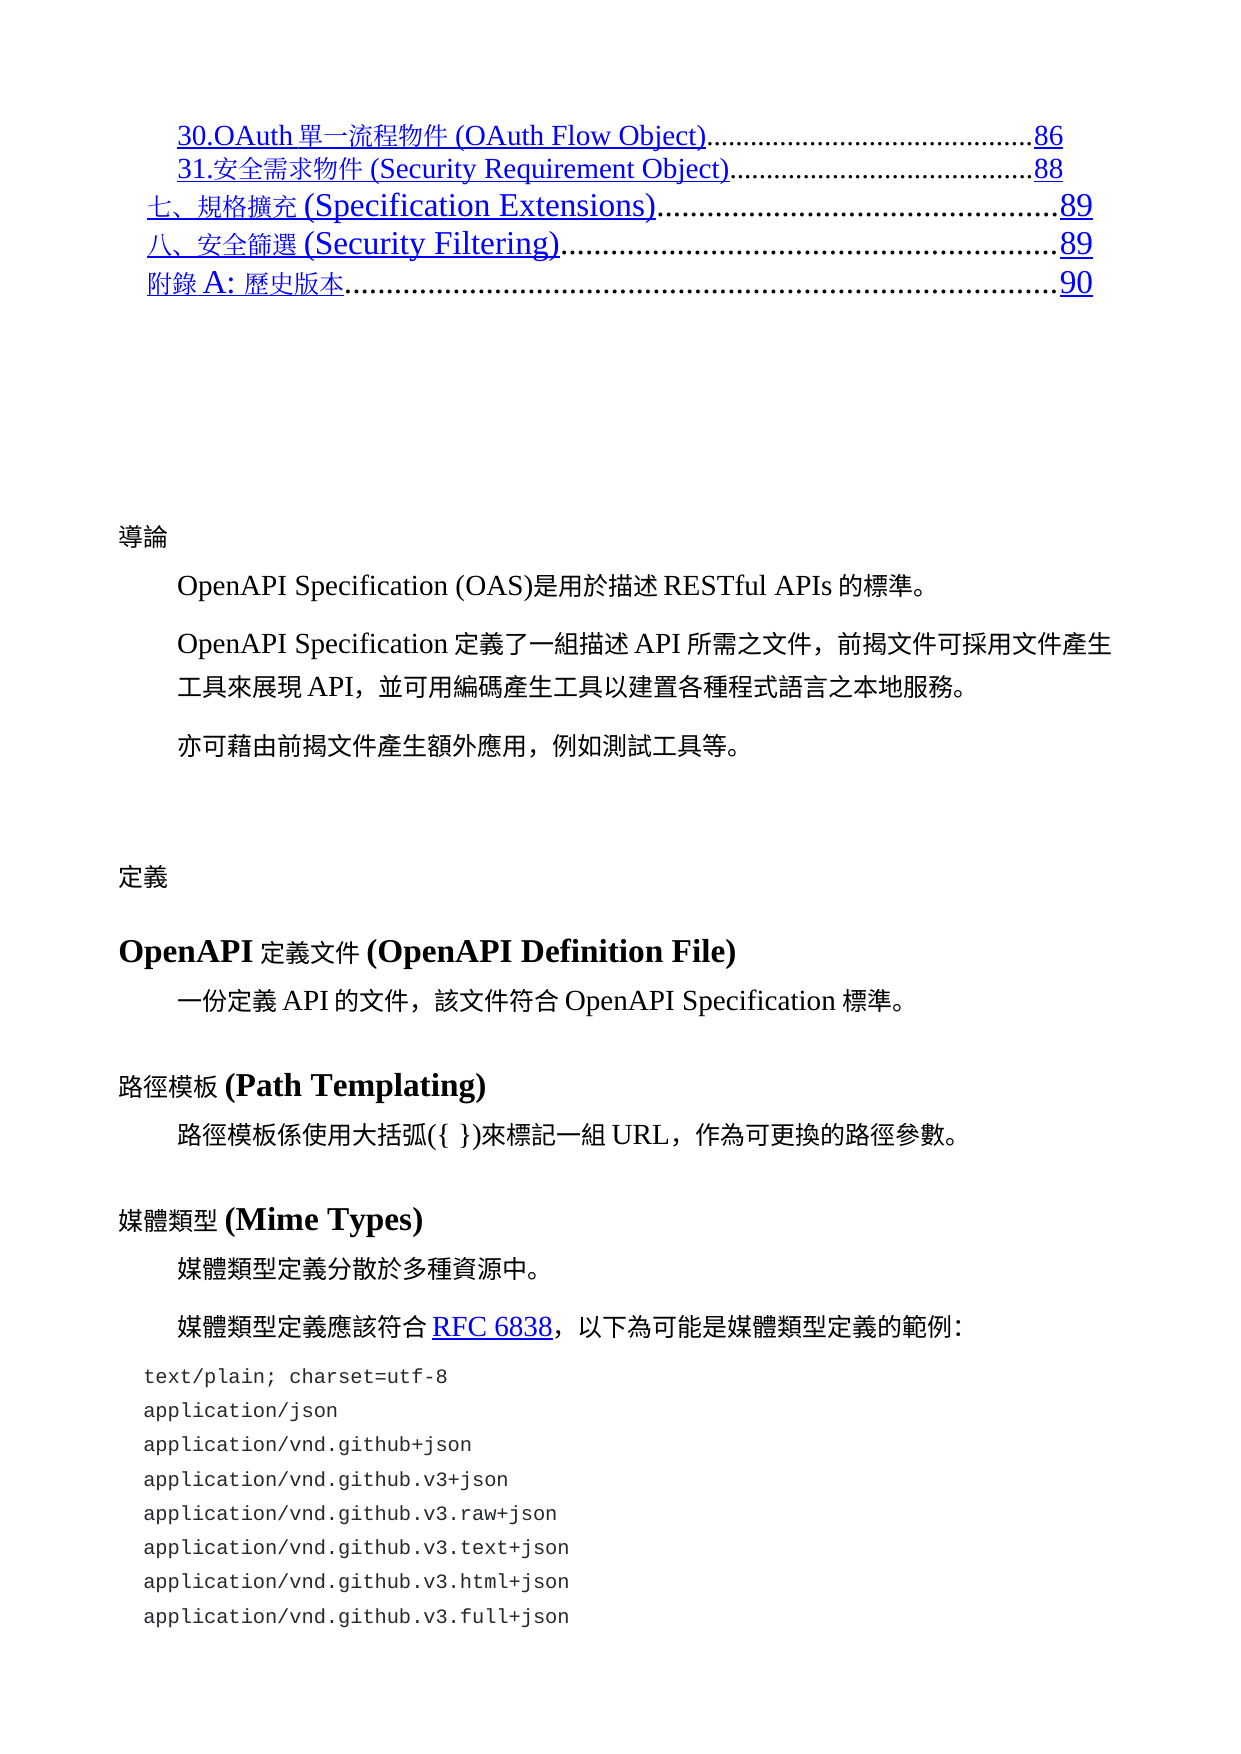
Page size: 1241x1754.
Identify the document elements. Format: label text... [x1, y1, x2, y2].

text 媒體類型定義分散於多種資源中。 [177, 1250, 1122, 1286]
text OpenAPI定義文件 (OpenAPI Definition File) [118, 931, 1122, 969]
text application/vnd.github.v3+json [118, 1468, 1122, 1492]
text 八、安全篩選 (Security Filtering) 89 [147, 223, 1122, 262]
text application/vnd.github.v3.raw+json [118, 1503, 1122, 1526]
text 路徑模板 (Path Templating) [118, 1065, 1122, 1103]
text 30.OAuth單一流程物件 (OAuth Flow Object) 86 [177, 118, 1122, 152]
text OpenAPI Specification (OAS)是用於描述RESTful APIs的標準。 [177, 566, 1122, 603]
text 路徑模板係使用大括弧({ })來標記一組URL，作為可更換的路徑參數。 [177, 1116, 1122, 1152]
text 一份定義API的文件，該文件符合OpenAPI Specification標準。 [177, 982, 1122, 1018]
text application/json [118, 1400, 1122, 1424]
text 31.安全需求物件 (Security Requirement Object) 88 [177, 152, 1122, 185]
text application/vnd.github+json [118, 1434, 1122, 1458]
text 媒體類型 (Mime Types) [118, 1199, 1122, 1237]
text 定義 [118, 857, 1122, 893]
text 媒體類型定義應該符合RFC 6838，以下為可能是媒體類型定義的範例： [177, 1308, 1122, 1344]
text 七、規格擴充 (Specification Extensions) 89 [147, 185, 1122, 223]
text application/vnd.github.v3.text+json [118, 1537, 1122, 1561]
text application/vnd.github.v3.full+json [118, 1606, 1122, 1629]
text OpenAPI Specification定義了一組描述API所需之文件，前揭文件可採用文件產生工具來展現API，並可用編碼產生工具以建置各種程式語言之本地服務。 [177, 624, 1122, 704]
text 導論 [118, 518, 1122, 554]
text application/vnd.github.v3.html+json [118, 1571, 1122, 1595]
text 亦可藉由前揭文件產生額外應用，例如測試工具等。 [177, 726, 1122, 762]
text text/plain; charset=utf-8 [118, 1366, 1122, 1389]
text 附錄A: 歷史版本 90 [147, 262, 1122, 300]
